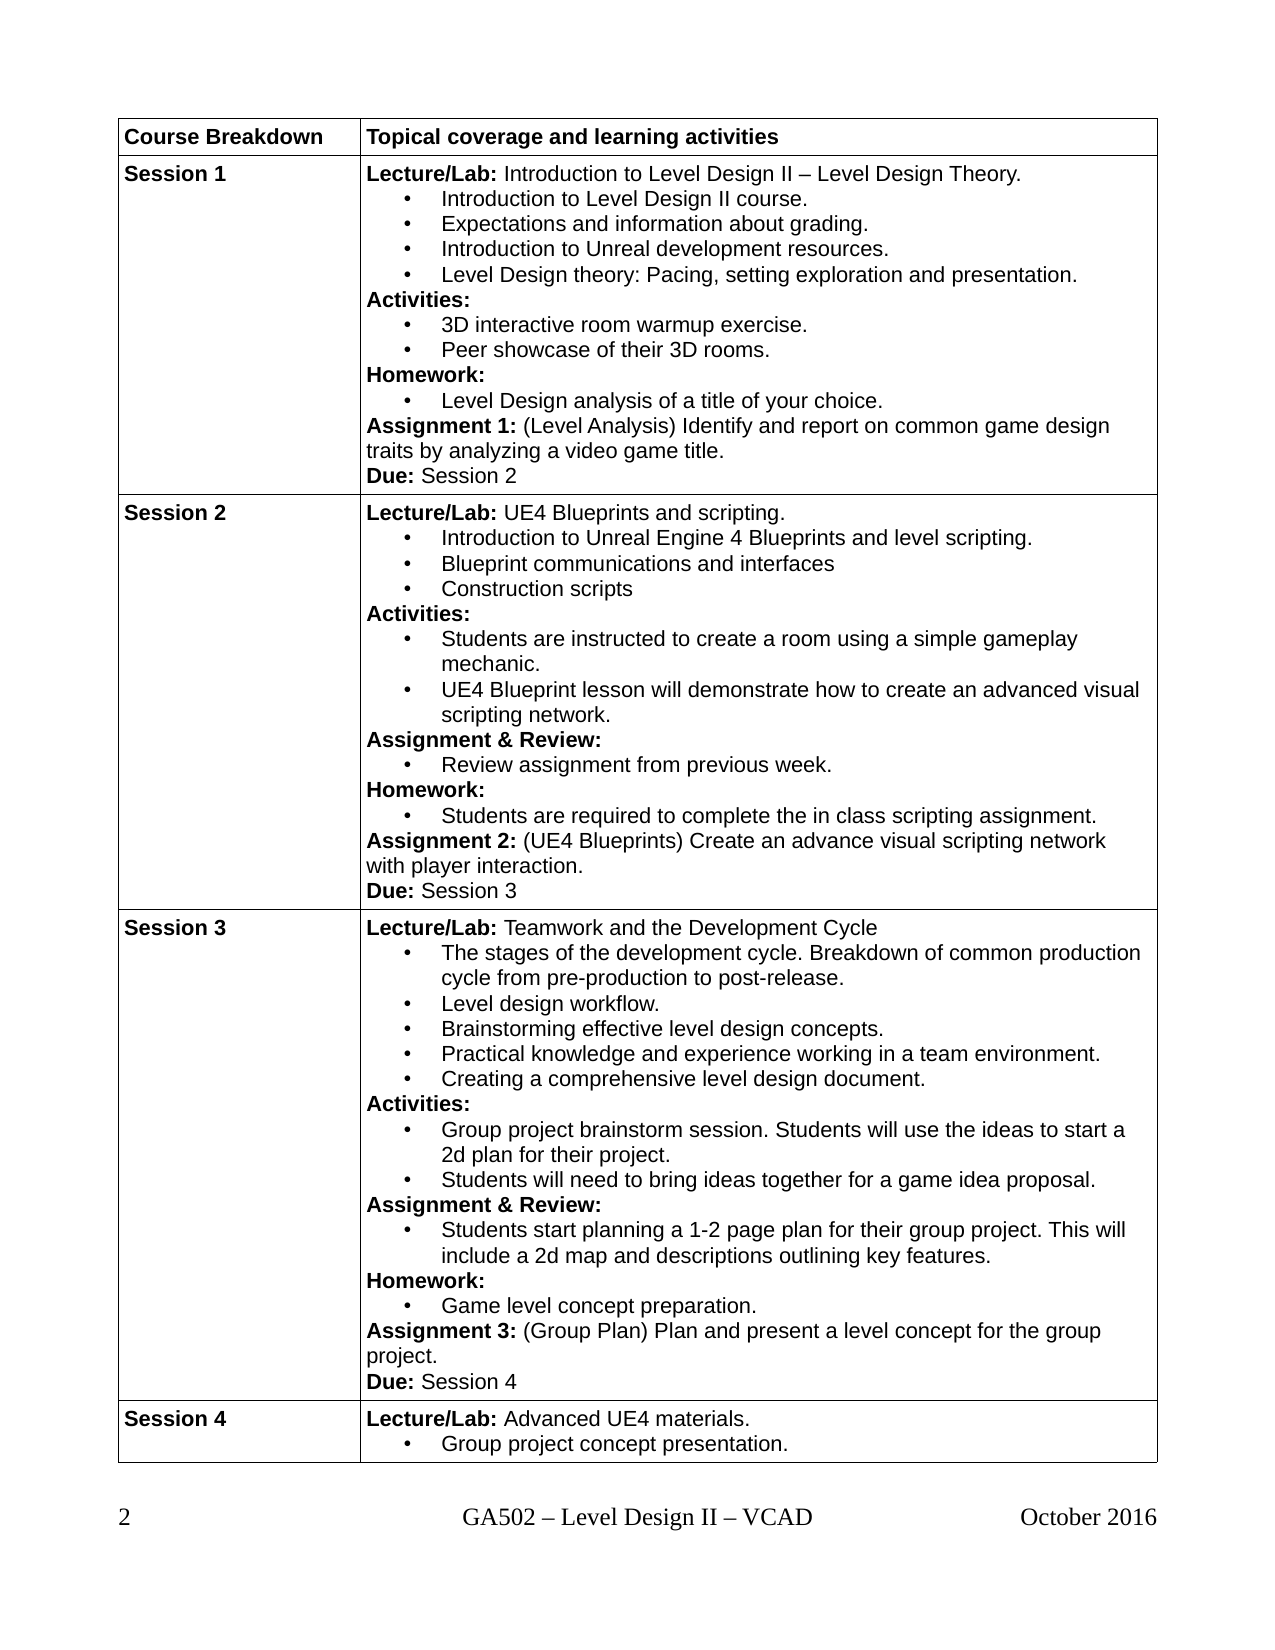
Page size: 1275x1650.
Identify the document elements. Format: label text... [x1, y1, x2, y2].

table_cell Lecture/Lab: UE4 Blueprints and scripting. Introduction to Unreal Engine 4 Blueprints and level scripting. Blueprint communications and interfaces Construction scripts Activities: Students are instructed to create a room using a simple gameplay mechanic. UE4 Blueprint lesson will demonstrate how to create an advanced visual scripting network. Assignment & Review: Review assignment from previous week. Homework: Students are required to complete the in class scripting assignment. Assignment 2: (UE4 Blueprints) Create an advance visual scripting network with player interaction. Due: Session 3 [361, 495, 1157, 909]
table_cell Lecture/Lab: Advanced UE4 materials. Group project concept presentation. Creating an advanced UE4 material node network. Parent material creation and instancing. Normal and specular maps. Group project lab time. Activities: Students create a complex shader network that can be used toward the assignment. Assignment & Review: Review group project presentation. Homework: Students continue to work toward the completion of group assignment. Assignment 4: (Group Level) Complete modelling and texture work for group project. Due: Session 6 [361, 1401, 1157, 1462]
table_cell Session 1 [119, 156, 360, 494]
table_cell Lecture/Lab: Introduction to Level Design II – Level Design Theory. Introduction to Level Design II course. Expectations and information about grading. Introduction to Unreal development resources. Level Design theory: Pacing, setting exploration and presentation. Activities: 3D interactive room warmup exercise. Peer showcase of their 3D rooms. Homework: Level Design analysis of a title of your choice. Assignment 1: (Level Analysis) Identify and report on common game design traits by analyzing a video game title. Due: Session 2 [361, 156, 1157, 494]
table_cell Session 2 [119, 495, 360, 909]
table_header Course Breakdown [119, 119, 360, 155]
table_cell Session 3 [119, 910, 360, 1399]
table_header Topical coverage and learning activities [361, 119, 1157, 155]
table_cell Lecture/Lab: Teamwork and the Development Cycle The stages of the development cycle. Breakdown of common production cycle from pre-production to post-release. Level design workflow. Brainstorming effective level design concepts. Practical knowledge and experience working in a team environment. Creating a comprehensive level design document. Activities: Group project brainstorm session. Students will use the ideas to start a 2d plan for their project. Students will need to bring ideas together for a game idea proposal. Assignment & Review: Students start planning a 1-2 page plan for their group project. This will include a 2d map and descriptions outlining key features. Homework: Game level concept preparation. Assignment 3: (Group Plan) Plan and present a level concept for the group project. Due: Session 4 [361, 910, 1157, 1399]
table_cell Session 4 [119, 1401, 360, 1462]
